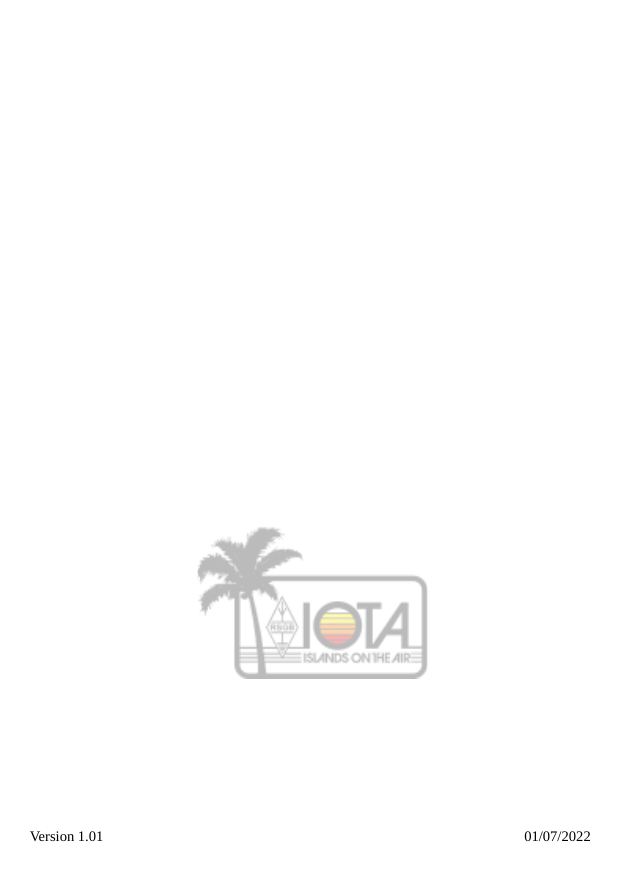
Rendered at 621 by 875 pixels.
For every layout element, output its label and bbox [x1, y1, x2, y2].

picture [197, 527, 428, 679]
